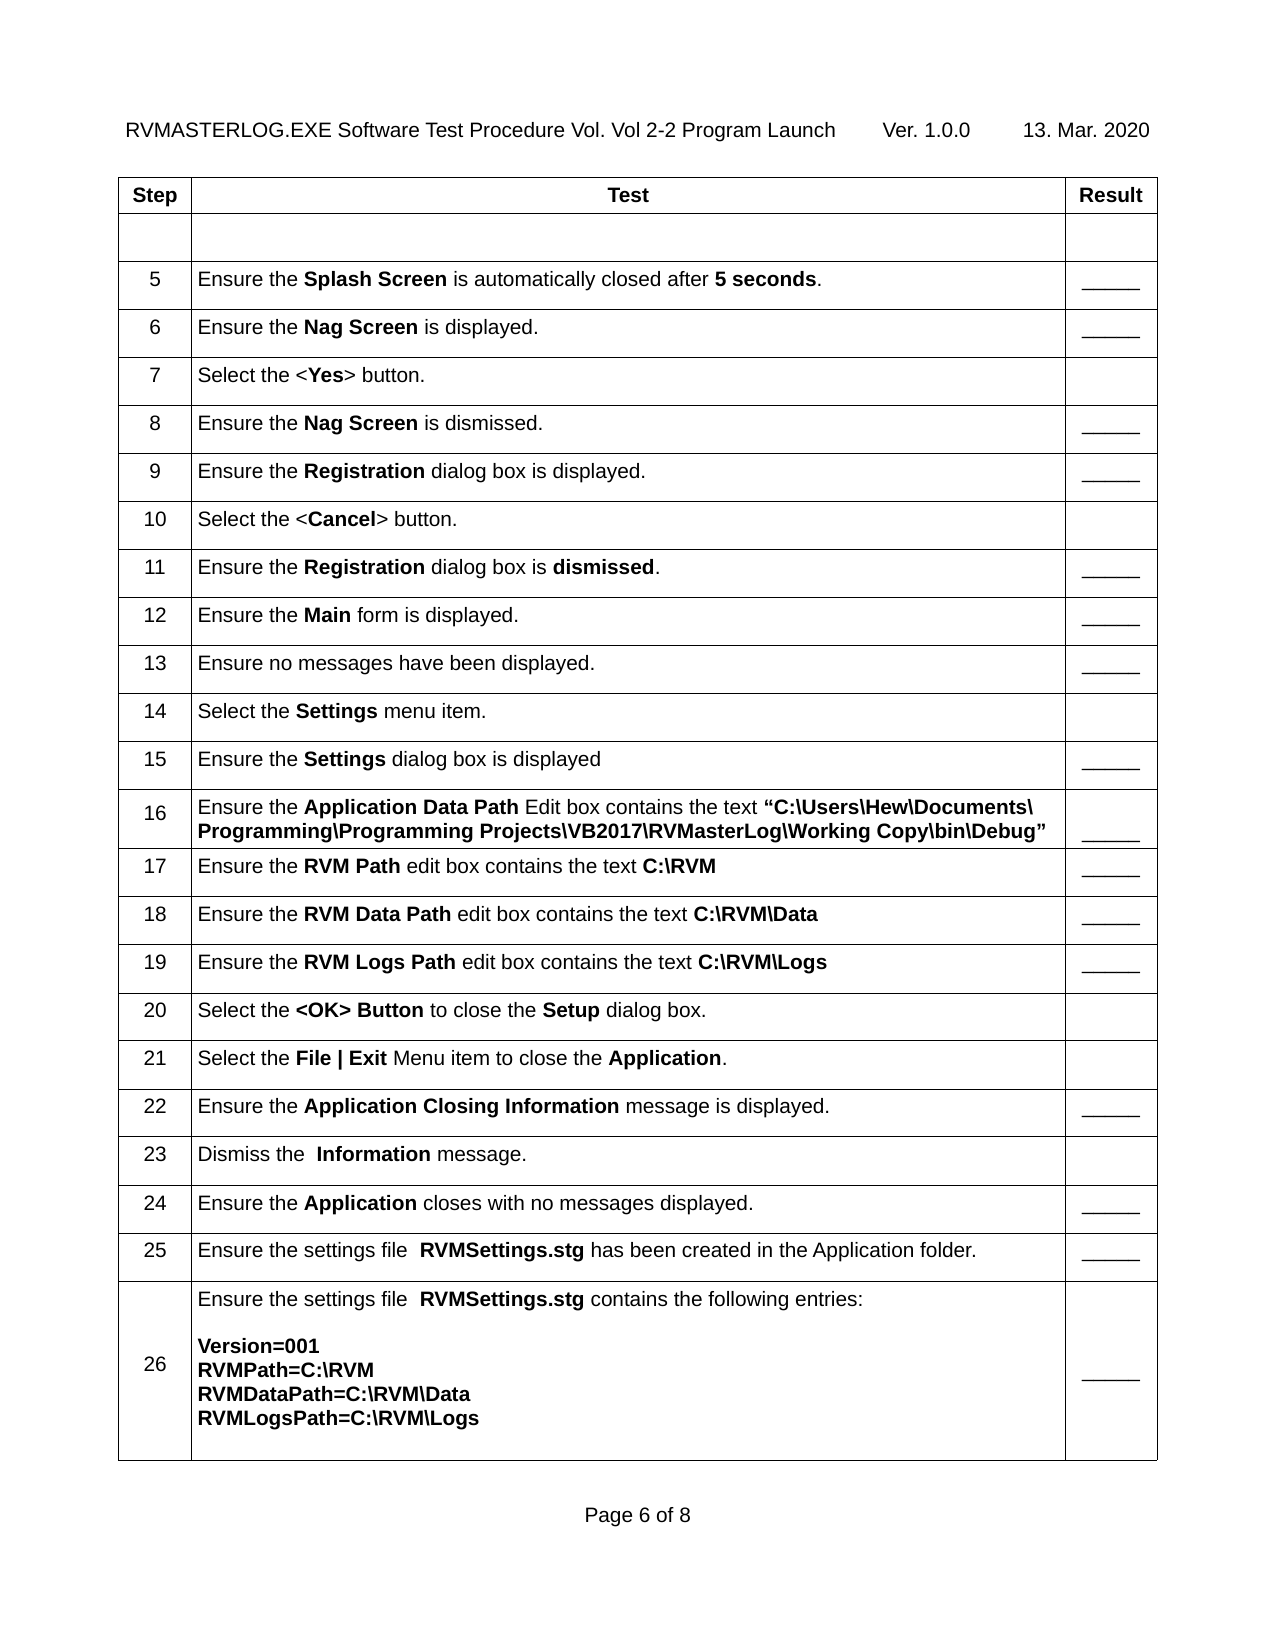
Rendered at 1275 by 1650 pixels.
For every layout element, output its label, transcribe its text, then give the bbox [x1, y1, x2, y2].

table_cell _____ [1066, 550, 1157, 597]
table_cell _____ [1066, 849, 1157, 896]
table_cell 18 [119, 897, 191, 944]
table_cell Ensure the Registration dialog box is displayed. [192, 454, 1065, 501]
table_cell _____ [1066, 1234, 1157, 1281]
table_cell 14 [119, 694, 191, 741]
table_cell _____ [1066, 790, 1157, 848]
table_cell [192, 214, 1065, 261]
table_cell Ensure the RVM Path edit box contains the text C:\RVM [192, 849, 1065, 896]
table_cell _____ [1066, 454, 1157, 501]
table_cell Ensure the Application closes with no messages displayed. [192, 1186, 1065, 1232]
table_cell 21 [119, 1041, 191, 1088]
table_cell 7 [119, 358, 191, 405]
table_cell Select the File | Exit Menu item to close the Application. [192, 1041, 1065, 1088]
table_cell 8 [119, 406, 191, 453]
table_cell _____ [1066, 897, 1157, 944]
table_cell [1066, 994, 1157, 1040]
table_cell _____ [1066, 1090, 1157, 1136]
table_cell [1066, 1137, 1157, 1184]
table_cell 16 [119, 790, 191, 848]
table_cell Ensure the Registration dialog box is dismissed. [192, 550, 1065, 597]
table_cell _____ [1066, 1282, 1157, 1460]
table_cell Ensure the Main form is displayed. [192, 598, 1065, 645]
table_cell _____ [1066, 310, 1157, 357]
table_cell Ensure the settings file RVMSettings.stg has been created in the Application folder. [192, 1234, 1065, 1281]
table_cell 24 [119, 1186, 191, 1232]
table_cell [119, 214, 191, 261]
table_cell Select the <Cancel> button. [192, 502, 1065, 549]
table_cell [1066, 1041, 1157, 1088]
table_cell 10 [119, 502, 191, 549]
table_cell _____ [1066, 742, 1157, 789]
table_cell Ensure the Nag Screen is displayed. [192, 310, 1065, 357]
table_cell _____ [1066, 646, 1157, 693]
table_cell 12 [119, 598, 191, 645]
table_cell 9 [119, 454, 191, 501]
table_header Result [1066, 178, 1157, 213]
table_cell Select the <Yes> button. [192, 358, 1065, 405]
table_header Test [192, 178, 1065, 213]
table_cell 20 [119, 994, 191, 1040]
table_cell 5 [119, 262, 191, 309]
table_cell 6 [119, 310, 191, 357]
table_cell 17 [119, 849, 191, 896]
table_cell _____ [1066, 1186, 1157, 1232]
table_cell _____ [1066, 598, 1157, 645]
table_cell Select the Settings menu item. [192, 694, 1065, 741]
table_cell Ensure the Settings dialog box is displayed [192, 742, 1065, 789]
table_cell Ensure the Application Closing Information message is displayed. [192, 1090, 1065, 1136]
table_cell Ensure the settings file RVMSettings.stg contains the following entries: Version=001 RVMPath=C:\RVM RVMDataPath=C:\RVM\Data RVMLogsPath=C:\RVM\Logs [192, 1282, 1065, 1460]
table_cell 22 [119, 1090, 191, 1136]
table_header Step [119, 178, 191, 213]
table_cell Ensure the Nag Screen is dismissed. [192, 406, 1065, 453]
table_cell Dismiss the Information message. [192, 1137, 1065, 1184]
table_cell Select the <OK> Button to close the Setup dialog box. [192, 994, 1065, 1040]
table_cell Ensure the Splash Screen is automatically closed after 5 seconds. [192, 262, 1065, 309]
table_cell 26 [119, 1282, 191, 1460]
table_cell 13 [119, 646, 191, 693]
table_cell Ensure the Application Data Path Edit box contains the text “C:\Users\Hew\Documents\Programming\Programming Projects\VB2017\RVMasterLog\Working Copy\bin\Debug” [192, 790, 1065, 848]
table_cell [1066, 214, 1157, 261]
table_cell Ensure no messages have been displayed. [192, 646, 1065, 693]
table_cell _____ [1066, 262, 1157, 309]
table_cell Ensure the RVM Logs Path edit box contains the text C:\RVM\Logs [192, 945, 1065, 992]
table_cell _____ [1066, 945, 1157, 992]
table_cell 15 [119, 742, 191, 789]
table_cell Ensure the RVM Data Path edit box contains the text C:\RVM\Data [192, 897, 1065, 944]
table_cell 23 [119, 1137, 191, 1184]
table_cell [1066, 694, 1157, 741]
table_cell 19 [119, 945, 191, 992]
table_cell 25 [119, 1234, 191, 1281]
table_cell [1066, 502, 1157, 549]
table_cell _____ [1066, 406, 1157, 453]
table_cell 11 [119, 550, 191, 597]
table_cell [1066, 358, 1157, 405]
